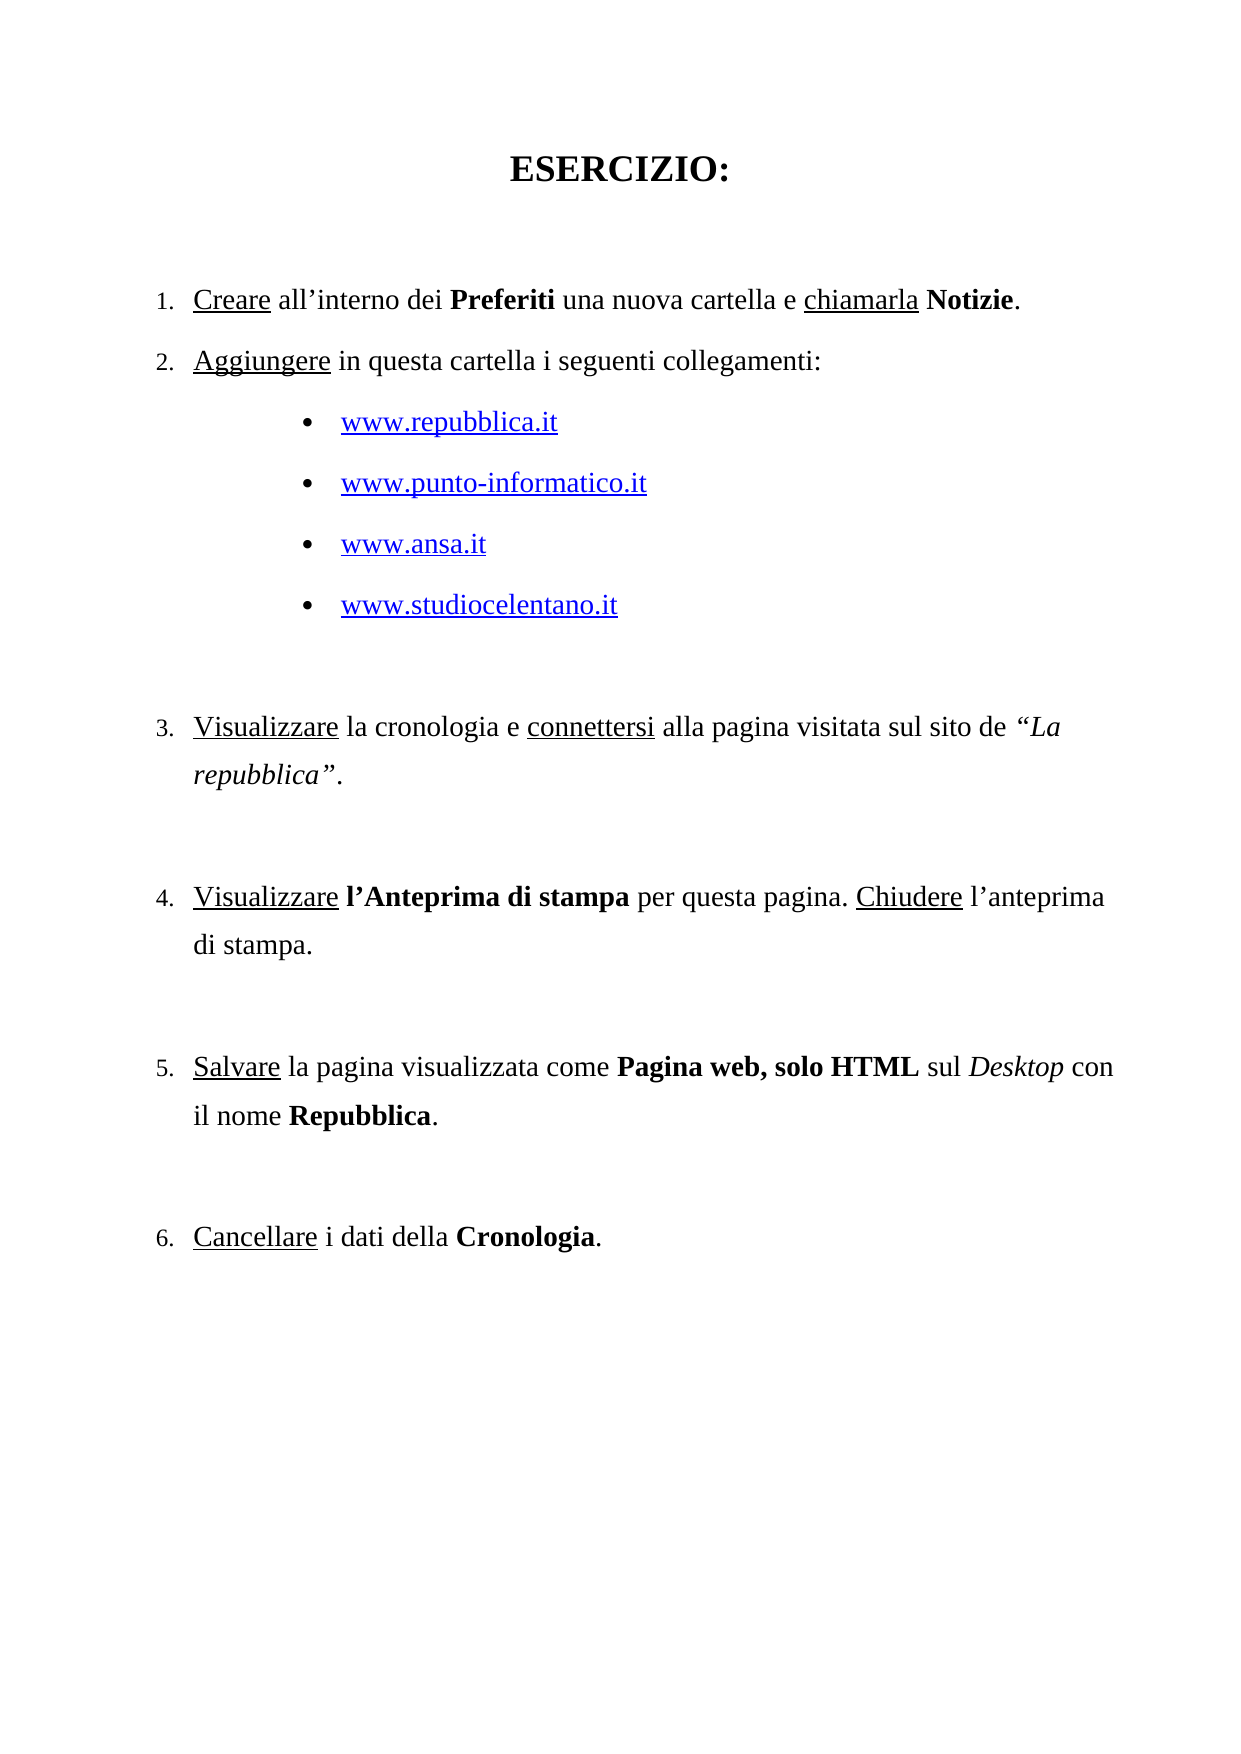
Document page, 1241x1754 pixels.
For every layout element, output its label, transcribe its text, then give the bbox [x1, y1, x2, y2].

list Cancellare i dati della Cronologia. [156, 1221, 1122, 1253]
list Visualizzare la cronologia e connettersi alla pagina visitata sul sito de “La repubblica”. [156, 710, 1122, 791]
list Visualizzare l’Anteprima di stampa per questa pagina. Chiudere l’anteprima di stampa. [156, 880, 1122, 961]
list Salvare la pagina visualizzata come Pagina web, solo HTML sul Desktop con il nome Repubblica. [156, 1051, 1122, 1131]
text ESERCIZIO: [118, 148, 1122, 189]
list www.studiocelentano.it [303, 588, 1122, 620]
list www.punto-informatico.it [303, 466, 1122, 498]
list www.repubblica.it [303, 405, 1122, 437]
list Creare all’interno dei Preferiti una nuova cartella e chiamarla Notizie. [156, 283, 1122, 316]
list Aggiungere in questa cartella i seguenti collegamenti: [156, 344, 1122, 377]
list www.ansa.it [303, 527, 1122, 559]
